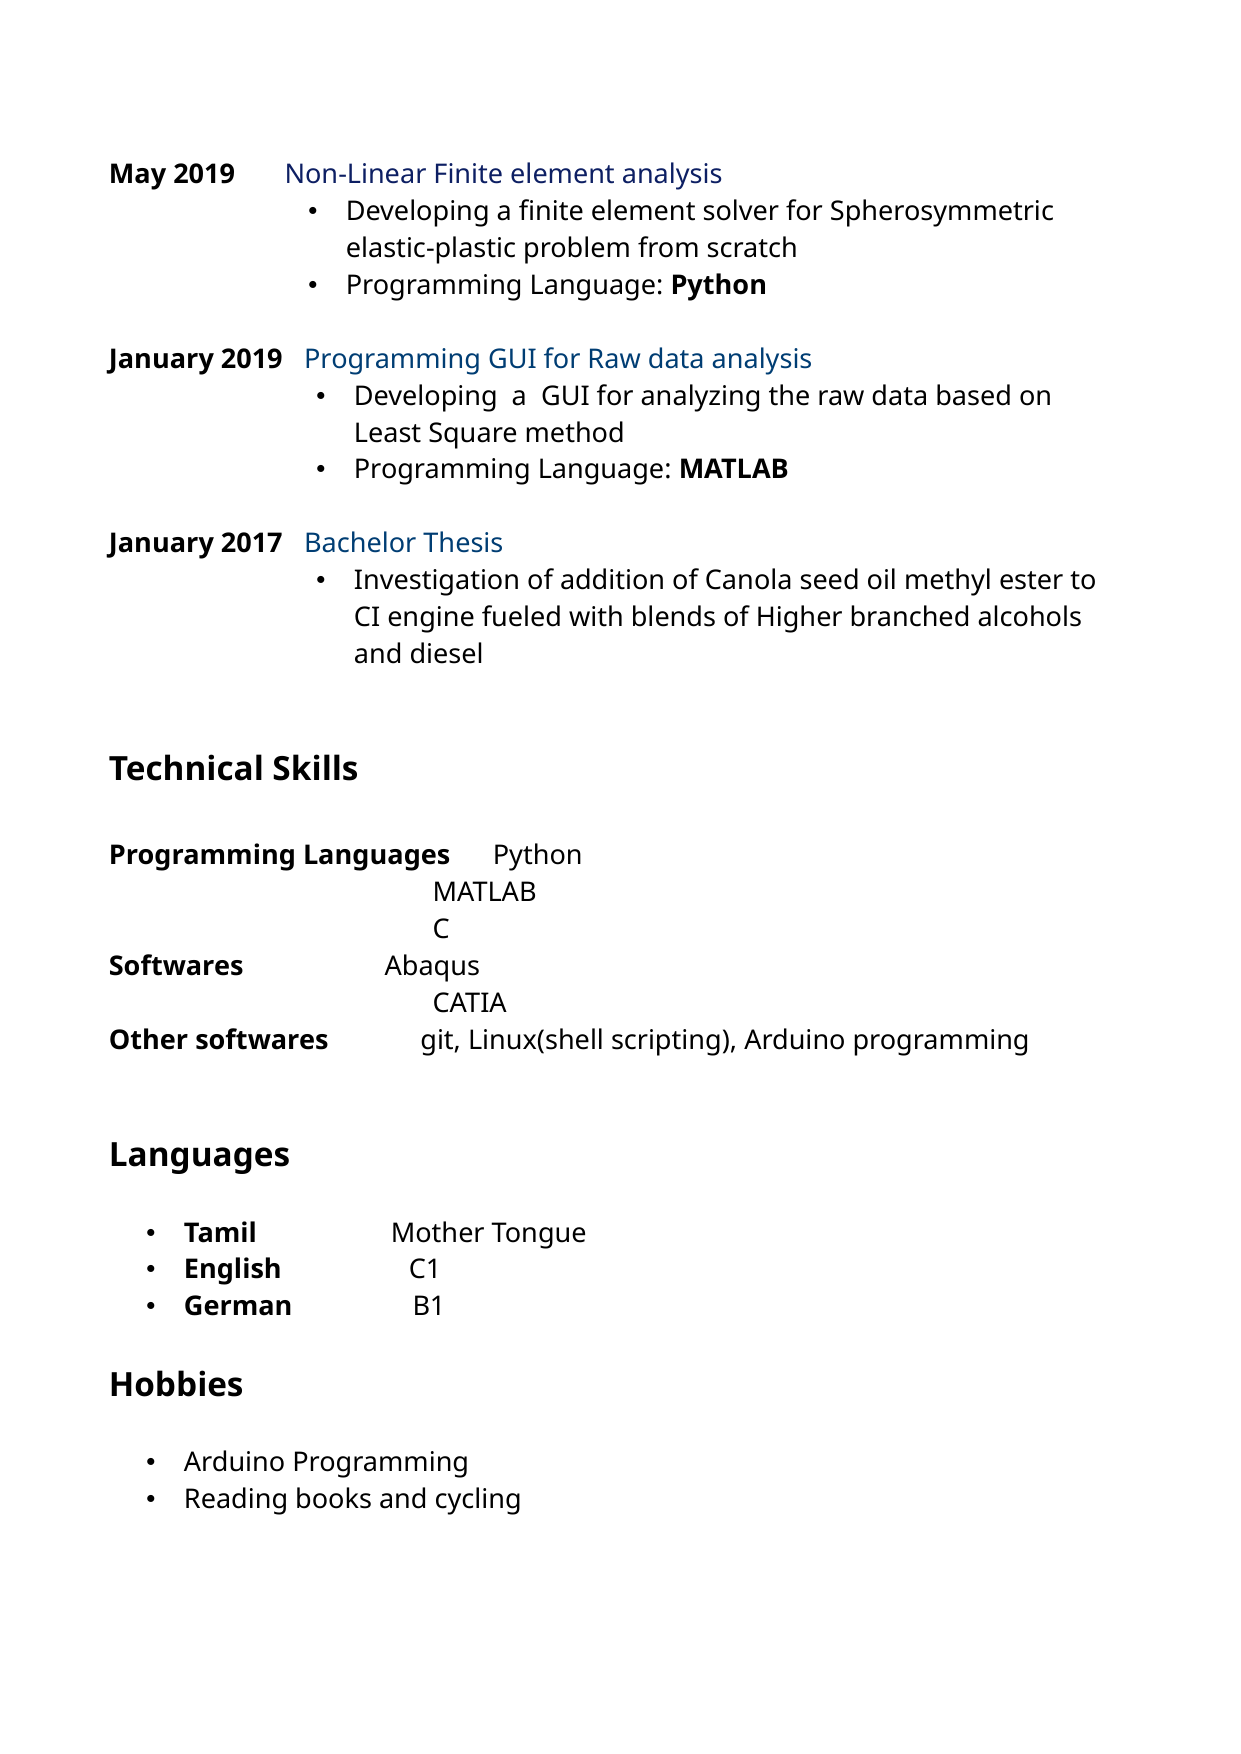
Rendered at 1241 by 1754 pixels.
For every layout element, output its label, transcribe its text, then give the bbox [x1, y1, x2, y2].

text MATLAB [109, 873, 1121, 909]
list Reading books and cycling [146, 1480, 1121, 1517]
text Other softwares git, Linux(shell scripting), Arduino programming [109, 1020, 1121, 1057]
text May 2019 Non-Linear Finite element analysis [109, 155, 1121, 192]
list Programming Language: MATLAB [316, 450, 1121, 487]
text January 2017 Bachelor Thesis [109, 524, 1121, 561]
list German B1 [146, 1287, 1121, 1324]
list Programming Language: Python [308, 266, 1121, 302]
text Softwares Abaqus [109, 946, 1121, 983]
text C [109, 909, 1121, 946]
list Developing a GUI for analyzing the raw data based on Least Square method [316, 376, 1121, 450]
text Hobbies [109, 1361, 1121, 1406]
list Arduino Programming [146, 1443, 1121, 1480]
text CATIA [109, 983, 1121, 1020]
list Developing a finite element solver for Spherosymmetric elastic-plastic problem from scratch [308, 192, 1121, 266]
text Programming Languages Python [109, 836, 1121, 873]
text Languages [109, 1131, 1121, 1176]
list English C1 [146, 1250, 1121, 1287]
list Tamil Mother Tongue [146, 1213, 1121, 1250]
text January 2019 Programming GUI for Raw data analysis [109, 339, 1121, 376]
list Investigation of addition of Canola seed oil methyl ester to CI engine fueled with blends of Higher branched alcohols and diesel [316, 561, 1121, 671]
text Technical Skills [109, 745, 1121, 790]
